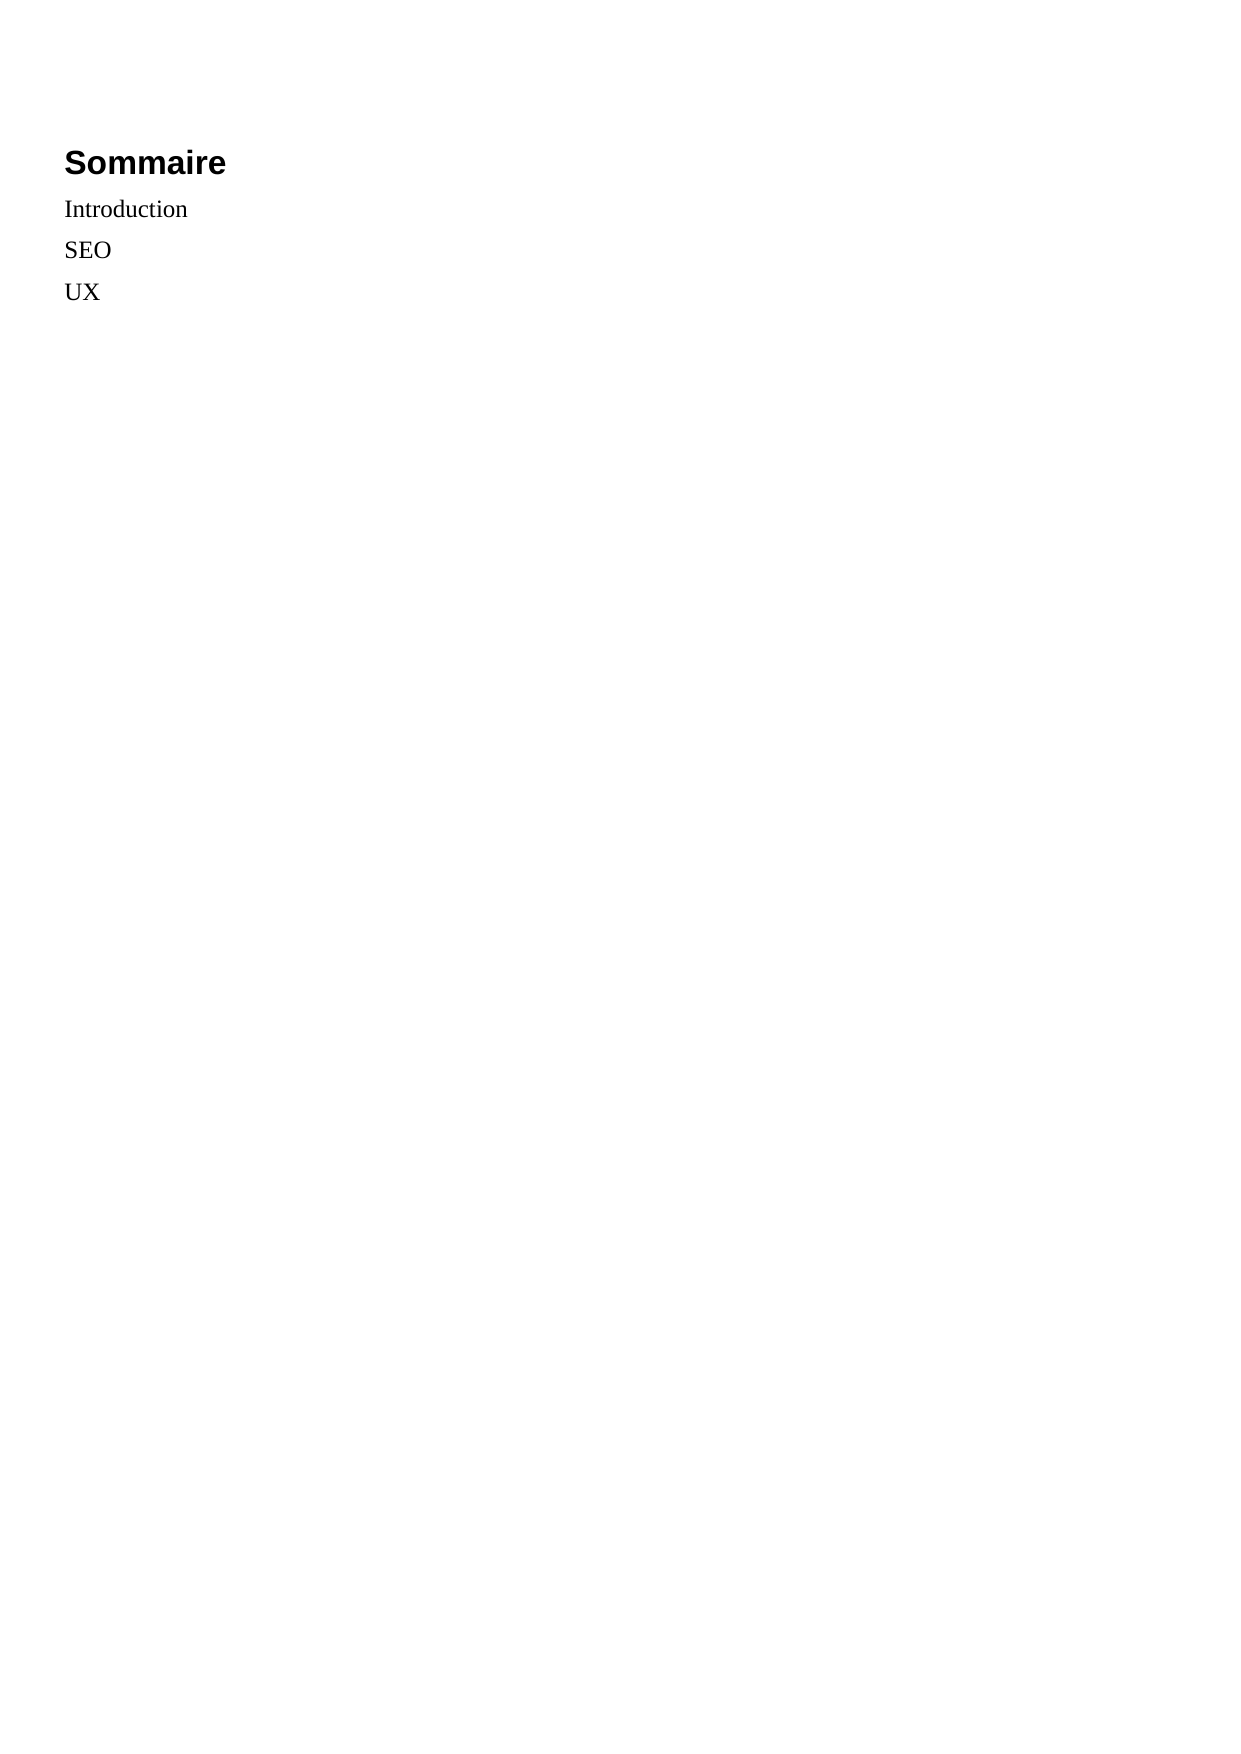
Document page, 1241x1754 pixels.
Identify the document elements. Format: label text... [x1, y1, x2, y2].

text UX [64, 277, 1178, 306]
text SEO [64, 236, 1178, 264]
subtitle Sommaire [64, 143, 1178, 182]
text Introduction [64, 194, 1178, 223]
